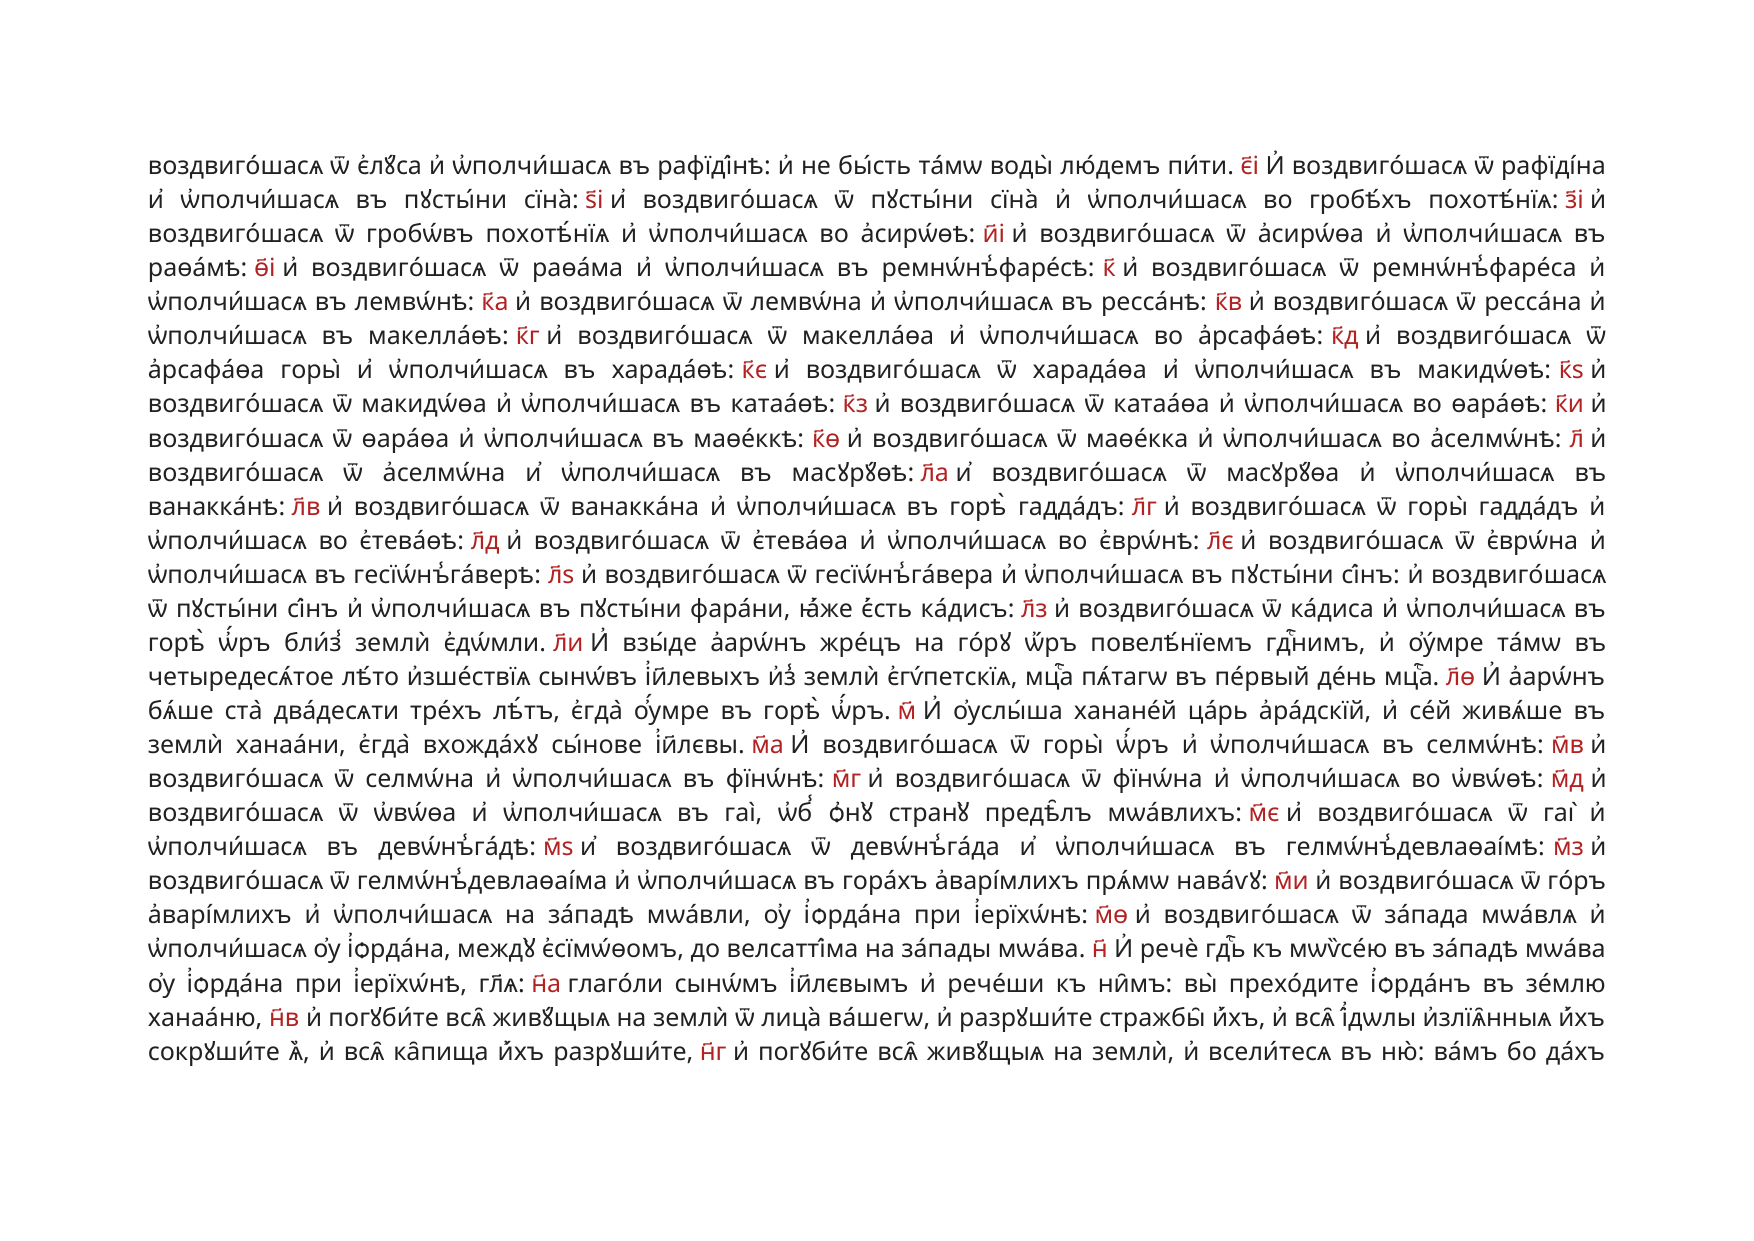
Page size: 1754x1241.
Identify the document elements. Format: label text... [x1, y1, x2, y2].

text воздвиго́шасѧ ѿ є҆лꙋ́са и҆ ѡ҆полчи́шасѧ въ рафїді́нѣ: и҆ не бы́сть та́мѡ воды̀ лю́демъ пи́ти. є҃і И҆ воздвиго́шасѧ ѿ рафїді́на и҆ ѡ҆полчи́шасѧ въ пꙋсты́ни сїна̀: ѕ҃і и҆ воздвиго́шасѧ ѿ пꙋсты́ни сїна̀ и҆ ѡ҆полчи́шасѧ во гробѣ́хъ похотѣ́нїѧ: з҃і и҆ воздвиго́шасѧ ѿ гробѡ́въ похотѣ́нїѧ и҆ ѡ҆полчи́шасѧ во а҆сирѡ́ѳѣ: и҃і и҆ воздвиго́шасѧ ѿ а҆сирѡ́ѳа и҆ ѡ҆полчи́шасѧ въ раѳа́мѣ: ѳ҃і и҆ воздвиго́шасѧ ѿ раѳа́ма и҆ ѡ҆полчи́шасѧ въ ремнѡ́нъ̾фаре́сѣ: к҃ и҆ воздвиго́шасѧ ѿ ремнѡ́нъ̾фаре́са и҆ ѡ҆полчи́шасѧ въ лемвѡ́нѣ: к҃а и҆ воздвиго́шасѧ ѿ лемвѡ́на и҆ ѡ҆полчи́шасѧ въ ресса́нѣ: к҃в и҆ воздвиго́шасѧ ѿ ресса́на и҆ ѡ҆полчи́шасѧ въ макелла́ѳѣ: к҃г и҆ воздвиго́шасѧ ѿ макелла́ѳа и҆ ѡ҆полчи́шасѧ во а҆рсафа́ѳѣ: к҃д и҆ воздвиго́шасѧ ѿ а҆рсафа́ѳа горы̀ и҆ ѡ҆полчи́шасѧ въ харада́ѳѣ: к҃є и҆ воздвиго́шасѧ ѿ харада́ѳа и҆ ѡ҆полчи́шасѧ въ макидѡ́ѳѣ: к҃ѕ и҆ воздвиго́шасѧ ѿ макидѡ́ѳа и҆ ѡ҆полчи́шасѧ въ катаа́ѳѣ: к҃з и҆ воздвиго́шасѧ ѿ катаа́ѳа и҆ ѡ҆полчи́шасѧ во ѳара́ѳѣ: к҃и и҆ воздвиго́шасѧ ѿ ѳара́ѳа и҆ ѡ҆полчи́шасѧ въ маѳе́ккѣ: к҃ѳ и҆ воздвиго́шасѧ ѿ маѳе́кка и҆ ѡ҆полчи́шасѧ во а҆селмѡ́нѣ: л҃ и҆ воздвиго́шасѧ ѿ а҆селмѡ́на и҆ ѡ҆полчи́шасѧ въ масꙋрꙋ́ѳѣ: л҃а и҆ воздвиго́шасѧ ѿ масꙋрꙋ́ѳа и҆ ѡ҆полчи́шасѧ въ ванакка́нѣ: л҃в и҆ воздвиго́шасѧ ѿ ванакка́на и҆ ѡ҆полчи́шасѧ въ горѣ̀ гадда́дъ: л҃г и҆ воздвиго́шасѧ ѿ горы̀ гадда́дъ и҆ ѡ҆полчи́шасѧ во є҆тева́ѳѣ: л҃д и҆ воздвиго́шасѧ ѿ є҆тева́ѳа и҆ ѡ҆полчи́шасѧ во є҆врѡ́нѣ: л҃є и҆ воздвиго́шасѧ ѿ є҆врѡ́на и҆ ѡ҆полчи́шасѧ въ гесїѡ́нъ̾га́верѣ: л҃ѕ и҆ воздвиго́шасѧ ѿ гесїѡ́нъ̾га́вера и҆ ѡ҆полчи́шасѧ въ пꙋсты́ни сі́нъ: и҆ воздвиго́шасѧ ѿ пꙋсты́ни сі́нъ и҆ ѡ҆полчи́шасѧ въ пꙋсты́ни фара́ни, ꙗ҆́же є҆́сть ка́дисъ: л҃з и҆ воздвиго́шасѧ ѿ ка́диса и҆ ѡ҆полчи́шасѧ въ горѣ̀ ѡ҆́ръ бли́з̾ землѝ є҆дѡ́мли. л҃и И҆ взы́де а҆арѡ́нъ жре́цъ на го́рꙋ ѡ҆́ръ повелѣ́нїемъ гдⷭ҇нимъ, и҆ ѹ҆́мре та́мѡ въ четыредесѧ́тое лѣ́то и҆зше́ствїѧ сынѡ́въ і҆и҃левыхъ и҆з̾ землѝ є҆гѵ́петскїѧ, мцⷭ҇а пѧ́тагѡ въ пе́рвый де́нь мцⷭ҇а. л҃ѳ И҆ а҆арѡ́нъ бѧ́ше ста̀ два́десѧти тре́хъ лѣ́тъ, є҆гда̀ ѹ҆́мре въ горѣ̀ ѡ҆́ръ. м҃ И҆ ѹ҆слы́ша ханане́й ца́рь а҆ра́дскїй, и҆ се́й живѧ́ше въ землѝ ханаа́ни, є҆гда̀ вхожда́хꙋ сы́нове і҆и҃лєвы. м҃а И҆ воздвиго́шасѧ ѿ горы̀ ѡ҆́ръ и҆ ѡ҆полчи́шасѧ въ селмѡ́нѣ: м҃в и҆ воздвиго́шасѧ ѿ селмѡ́на и҆ ѡ҆полчи́шасѧ въ фїнѡ́нѣ: м҃г и҆ воздвиго́шасѧ ѿ фїнѡ́на и҆ ѡ҆полчи́шасѧ во ѡ҆вѡ́ѳѣ: м҃д и҆ воздвиго́шасѧ ѿ ѡ҆вѡ́ѳа и҆ ѡ҆полчи́шасѧ въ гаі̀, ѡ҆б̾ ѻ҆нꙋ̀ странꙋ̀ предѣ̑лъ мѡа́влихъ: м҃є и҆ воздвиго́шасѧ ѿ гаі̀ и҆ ѡ҆полчи́шасѧ въ девѡ́нъ̾га́дѣ: м҃ѕ и҆ воздвиго́шасѧ ѿ девѡ́нъ̾га́да и҆ ѡ҆полчи́шасѧ въ гелмѡ́нъ̾девлаѳаі́мѣ: м҃з и҆ воздвиго́шасѧ ѿ гелмѡ́нъ̾девлаѳаі́ма и҆ ѡ҆полчи́шасѧ въ гора́хъ а҆варі́млихъ прѧ́мѡ нава́ѵꙋ: м҃и и҆ воздвиго́шасѧ ѿ го́ръ а҆варі́млихъ и҆ ѡ҆полчи́шасѧ на за́падѣ мѡа́вли, ѹ҆ і҆ѻрда́на при і҆ерїхѡ́нѣ: м҃ѳ и҆ воздвиго́шасѧ ѿ за́пада мѡа́влѧ и҆ ѡ҆полчи́шасѧ ѹ҆ і҆ѻрда́на, междꙋ̀ є҆сїмѡ́ѳомъ, до велсатті́ма на за́пады мѡа́ва. н҃ И҆ речѐ гдⷭ҇ь къ мѡѷсе́ю въ за́падѣ мѡа́ва ѹ҆ і҆ѻрда́на при і҆ерїхѡ́нѣ, гл҃ѧ: н҃а глаго́ли сынѡ́мъ і҆и҃лєвымъ и҆ рече́ши къ ни̑мъ: вы̀ прехо́дите і҆ѻрда́нъ въ зе́млю ханаа́ню, н҃в и҆ погꙋби́те всѧ̑ живꙋ́щыѧ на землѝ ѿ лица̀ ва́шегѡ, и҆ разрꙋши́те стражбы̑ и҆́хъ, и҆ всѧ̑ і҆́дѡлы и҆злїѧ̑нныѧ и҆́хъ сокрꙋши́те ѧ҆̀, и҆ всѧ̑ ка̑пища и҆́хъ разрꙋши́те, н҃г и҆ погꙋби́те всѧ̑ живꙋ́щыѧ на землѝ, и҆ всели́тесѧ въ ню̀: ва́мъ бо да́хъ [148, 148, 1606, 1067]
